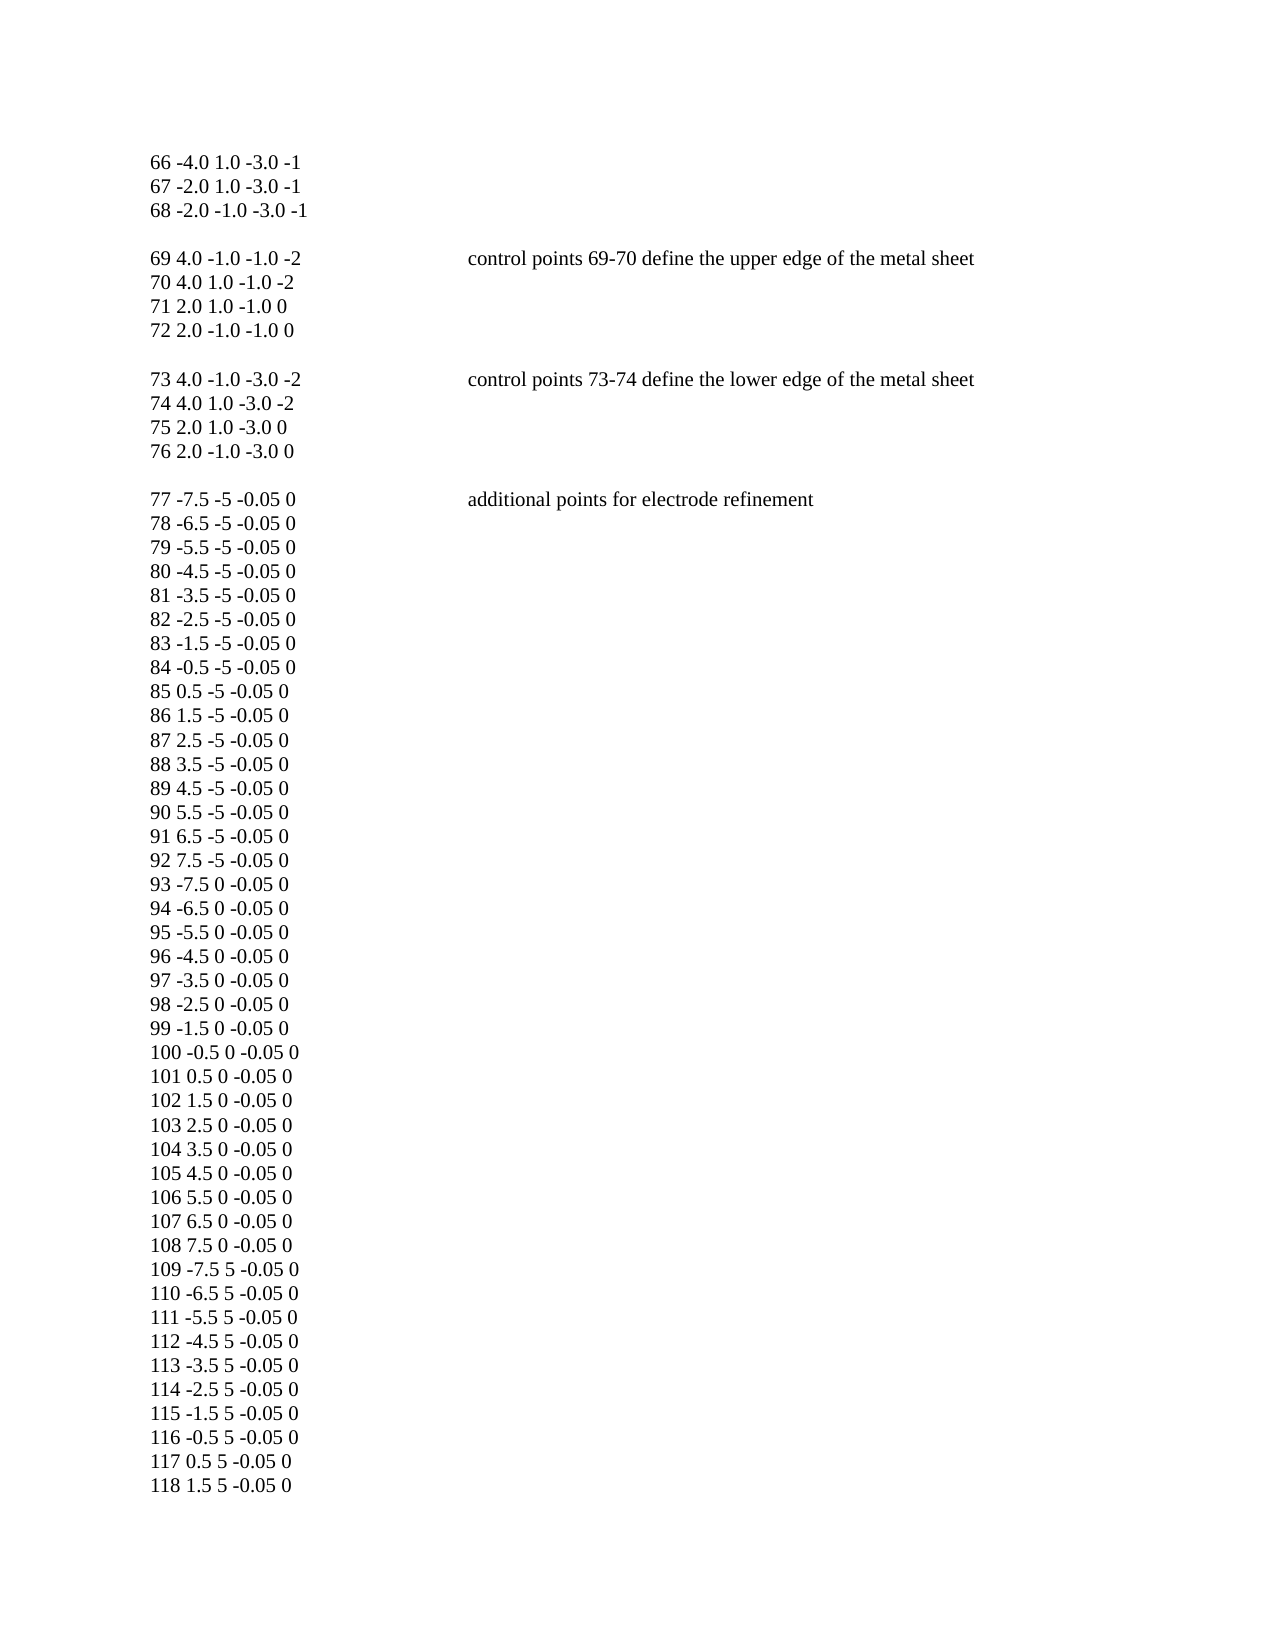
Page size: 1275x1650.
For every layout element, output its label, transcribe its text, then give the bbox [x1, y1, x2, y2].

text 66 -4.0 1.0 -3.0 -1 67 -2.0 1.0 -3.0 -1 68 -2.0 -1.0 -3.0 -1 69 4.0 -1.0 -1.0 -2 control points 69-70 define the upper edge of the metal sheet 70 4.0 1.0 -1.0 -2 71 2.0 1.0 -1.0 0 72 2.0 -1.0 -1.0 0 73 4.0 -1.0 -3.0 -2 control points 73-74 define the lower edge of the metal sheet 74 4.0 1.0 -3.0 -2 75 2.0 1.0 -3.0 0 76 2.0 -1.0 -3.0 0 77 -7.5 -5 -0.05 0 additional points for electrode refinement 78 -6.5 -5 -0.05 0 79 -5.5 -5 -0.05 0 80 -4.5 -5 -0.05 0 81 -3.5 -5 -0.05 0 82 -2.5 -5 -0.05 0 83 -1.5 -5 -0.05 0 84 -0.5 -5 -0.05 0 85 0.5 -5 -0.05 0 86 1.5 -5 -0.05 0 87 2.5 -5 -0.05 0 88 3.5 -5 -0.05 0 89 4.5 -5 -0.05 0 90 5.5 -5 -0.05 0 91 6.5 -5 -0.05 0 92 7.5 -5 -0.05 0 93 -7.5 0 -0.05 0 94 -6.5 0 -0.05 0 95 -5.5 0 -0.05 0 96 -4.5 0 -0.05 0 97 -3.5 0 -0.05 0 98 -2.5 0 -0.05 0 99 -1.5 0 -0.05 0 100 -0.5 0 -0.05 0 101 0.5 0 -0.05 0 102 1.5 0 -0.05 0 103 2.5 0 -0.05 0 104 3.5 0 -0.05 0 105 4.5 0 -0.05 0 106 5.5 0 -0.05 0 107 6.5 0 -0.05 0 108 7.5 0 -0.05 0 109 -7.5 5 -0.05 0 110 -6.5 5 -0.05 0 111 -5.5 5 -0.05 0 112 -4.5 5 -0.05 0 113 -3.5 5 -0.05 0 114 -2.5 5 -0.05 0 115 -1.5 5 -0.05 0 116 -0.5 5 -0.05 0 117 0.5 5 -0.05 0 118 1.5 5 -0.05 0 [150, 150, 1125, 1497]
